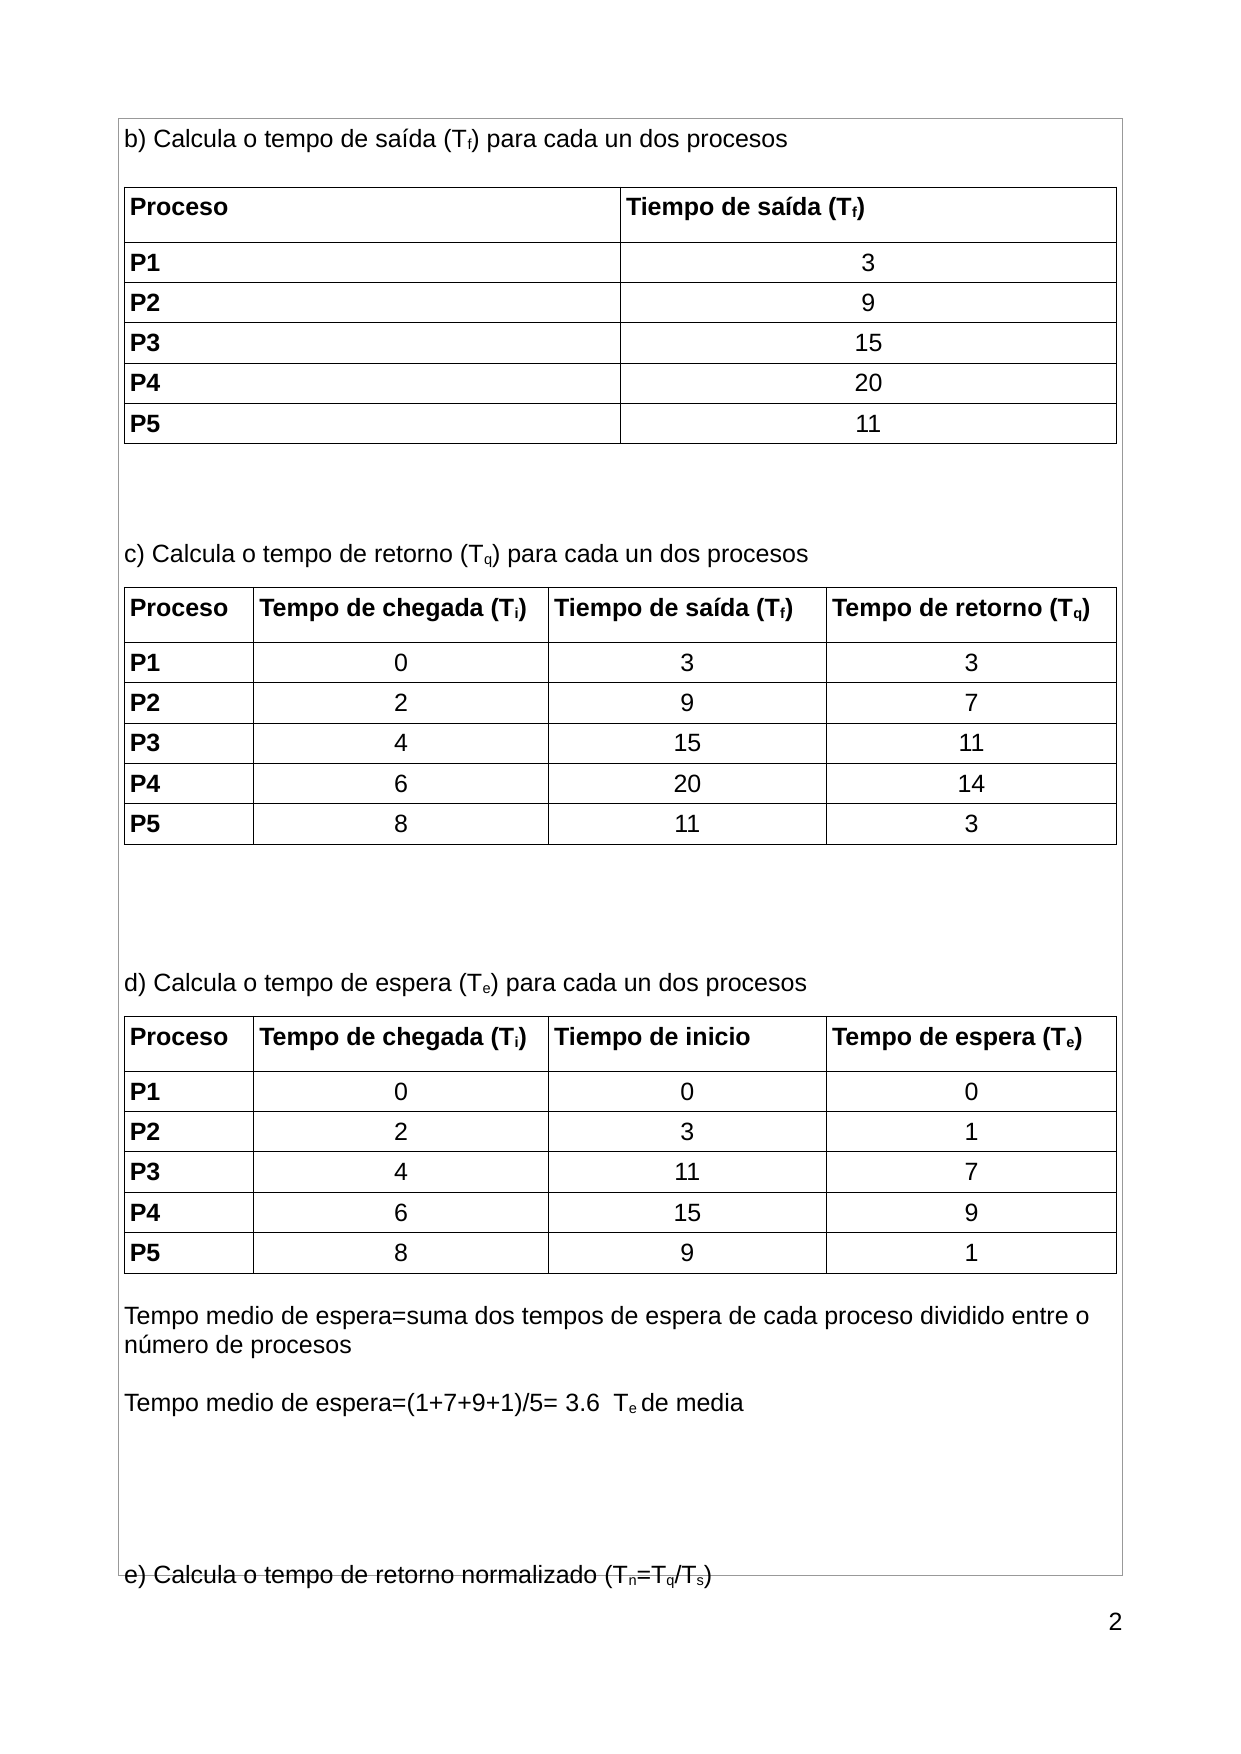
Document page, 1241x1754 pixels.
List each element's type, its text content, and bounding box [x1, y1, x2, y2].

table_header Tempo de chegada (Ti) [254, 588, 548, 642]
table_cell P3 [125, 323, 620, 363]
table_cell P5 [125, 1233, 253, 1272]
table_cell 11 [621, 404, 1116, 443]
table_cell 0 [827, 1072, 1116, 1111]
table_cell 9 [549, 683, 826, 722]
table_cell P4 [125, 1193, 253, 1232]
table_cell 15 [549, 1193, 826, 1232]
table_cell 2 [254, 1112, 548, 1151]
table_cell 9 [621, 283, 1116, 322]
table_cell 8 [254, 1233, 548, 1272]
table_cell 6 [254, 1193, 548, 1232]
table_cell 9 [827, 1193, 1116, 1232]
table_header Tiempo de saída (Tf) [549, 588, 826, 642]
table_cell P1 [125, 643, 253, 682]
table_cell 14 [827, 764, 1116, 803]
table_cell 3 [621, 243, 1116, 282]
table_cell 4 [254, 724, 548, 763]
table_header Tempo de chegada (Ti) [254, 1017, 548, 1071]
table_header Tiempo de saída (Tf) [621, 188, 1116, 242]
table_cell P4 [125, 364, 620, 403]
table_cell P3 [125, 724, 253, 763]
table_cell 7 [827, 683, 1116, 722]
table_cell 9 [549, 1233, 826, 1272]
table_cell 6 [254, 764, 548, 803]
table_cell P1 [125, 243, 620, 282]
table_cell 11 [827, 724, 1116, 763]
table_cell 3 [827, 643, 1116, 682]
table_cell 0 [254, 643, 548, 682]
table_header Tempo de espera (Te) [827, 1017, 1116, 1071]
table_cell 8 [254, 804, 548, 843]
table_header Tiempo de inicio [549, 1017, 826, 1071]
table_cell P2 [125, 283, 620, 322]
table_header Proceso [125, 588, 253, 642]
table_cell P5 [125, 804, 253, 843]
table_cell 0 [549, 1072, 826, 1111]
table_cell a) Cronograma de planificación de procesos sabendo que o algoritmo que empregado polo sistema operativo é Shortest Job First (SJF) b) Calcula o tempo de saída (Tf) para cada un dos procesos c) Calcula o tempo de retorno (Tq) para cada un dos procesos d) Calcula o tempo de espera (Te) para cada un dos procesos Tempo medio de espera=suma dos tempos de espera de cada proceso dividido entre o número de procesos Tempo medio de espera=(1+7+9+1)/5= 3.6 Te de media e) Calcula o tempo de retorno normalizado (Tn=Tq/Ts) Tempo medio de retorno normalizado=suma dos tempos de retorno normalizados de cada proceso dividido entre o número de procesos Tempo medio de retorno normalizado=(1+1.17+2.75+2.8+1.5)/5= 1.84 Tn de media [119, 119, 1122, 1575]
table_cell 2 [254, 683, 548, 722]
table_cell 20 [621, 364, 1116, 403]
table_cell P5 [125, 404, 620, 443]
table_cell 20 [549, 764, 826, 803]
table_cell 3 [827, 804, 1116, 843]
table_cell 7 [827, 1152, 1116, 1192]
table_cell 0 [254, 1072, 548, 1111]
table_cell 4 [254, 1152, 548, 1192]
table_cell P2 [125, 1112, 253, 1151]
table_cell 15 [621, 323, 1116, 363]
table_cell P2 [125, 683, 253, 722]
table_cell 3 [549, 643, 826, 682]
table_cell 3 [549, 1112, 826, 1151]
table_header Proceso [125, 1017, 253, 1071]
table_cell P1 [125, 1072, 253, 1111]
table_cell P3 [125, 1152, 253, 1192]
table_cell 1 [827, 1233, 1116, 1272]
table_cell 1 [827, 1112, 1116, 1151]
table_cell 15 [549, 724, 826, 763]
table_cell P4 [125, 764, 253, 803]
table_cell 11 [549, 804, 826, 843]
table_cell 11 [549, 1152, 826, 1192]
table_header Proceso [125, 188, 620, 242]
table_header Tempo de retorno (Tq) [827, 588, 1116, 642]
